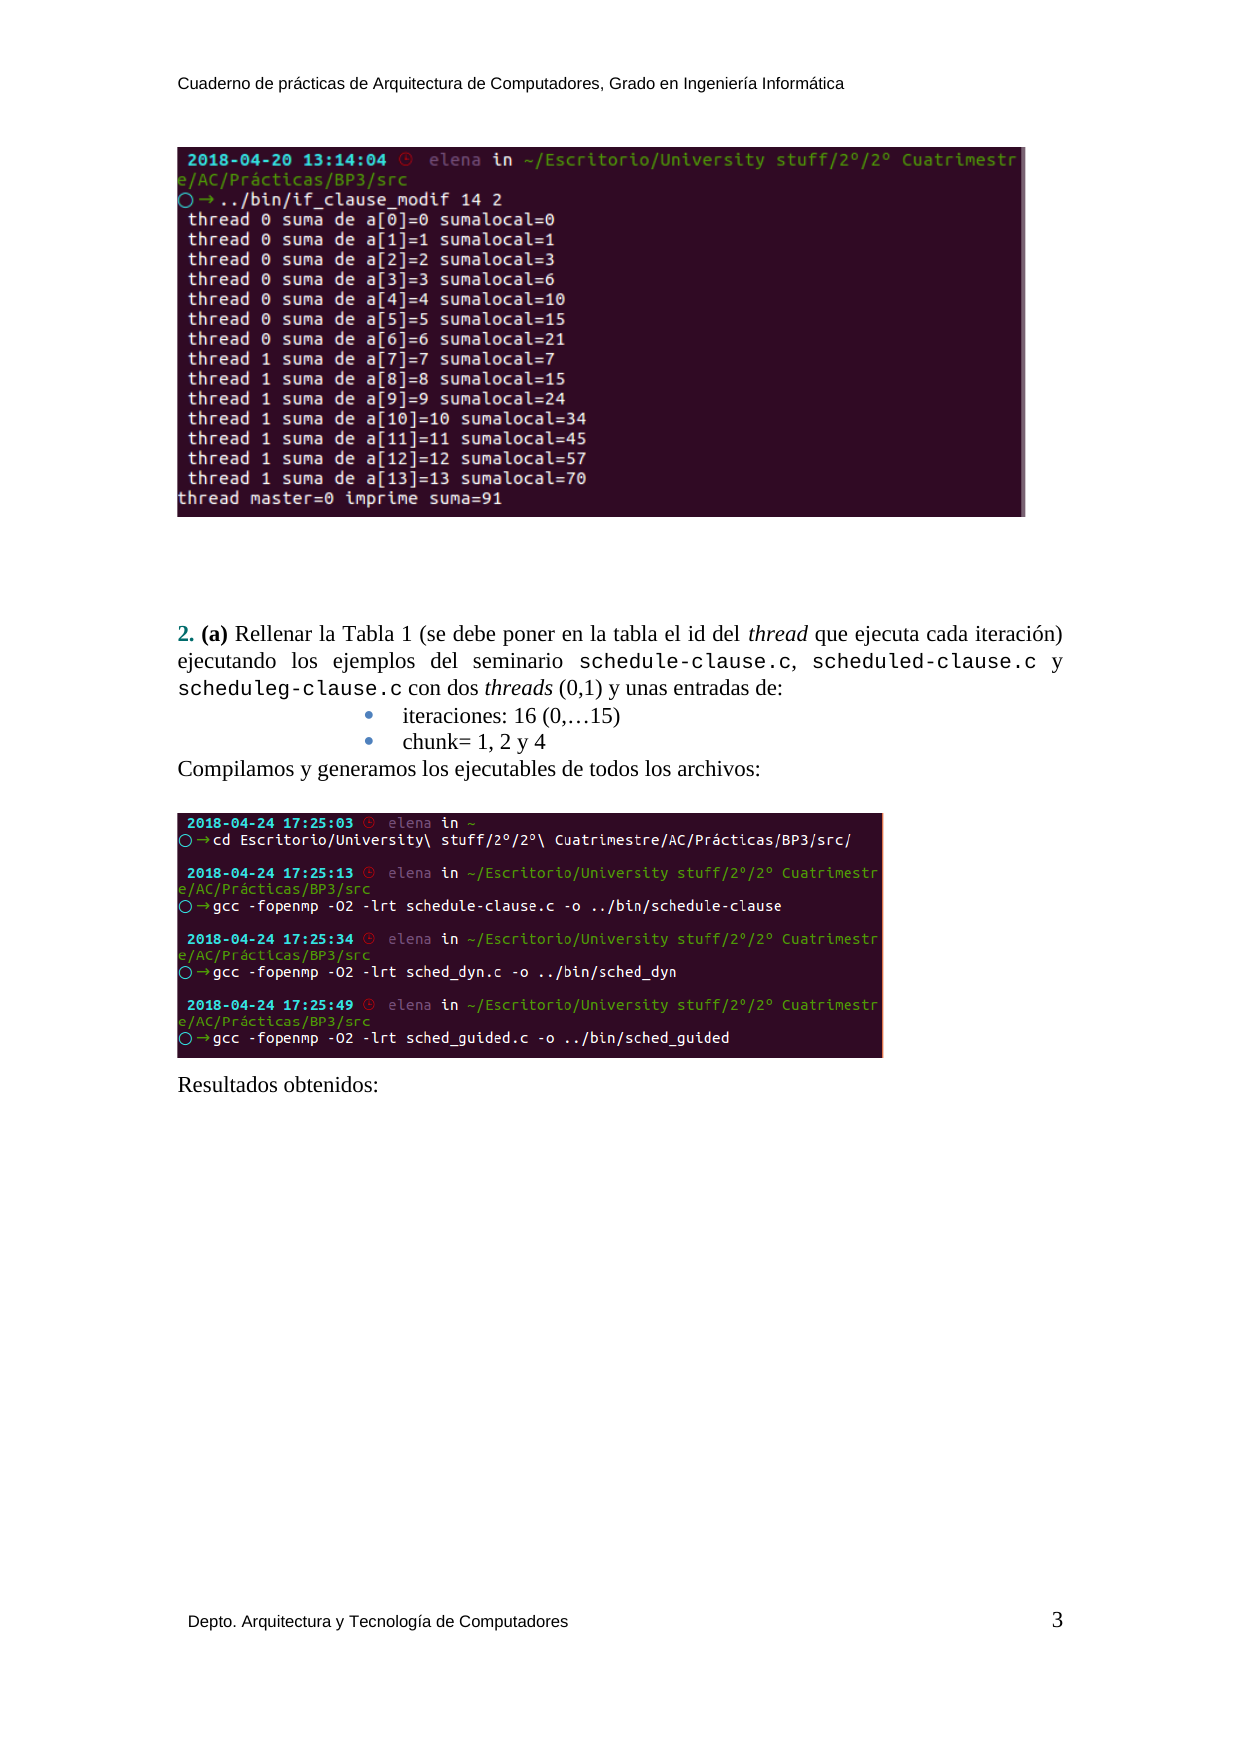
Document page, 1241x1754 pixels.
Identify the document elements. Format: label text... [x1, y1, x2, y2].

picture [177, 813, 884, 1058]
picture [177, 147, 1026, 517]
list Compilamos y generamos los ejecutables de todos los archivos: [177, 755, 1063, 781]
list chunk= 1, 2 y 4 [365, 728, 1063, 755]
text Resultados obtenidos: [177, 1071, 1063, 1097]
list iteraciones: 16 (0,…15) [365, 702, 1063, 728]
list 2. (a) Rellenar la Tabla 1 (se debe poner en la tabla el id del thread que ejecuta cada iteración) ejecutando los ejemplos del seminario schedule-clause.c, scheduled-clause.c y scheduleg-clause.c con dos threads (0,1) y unas entradas de: [177, 620, 1063, 702]
